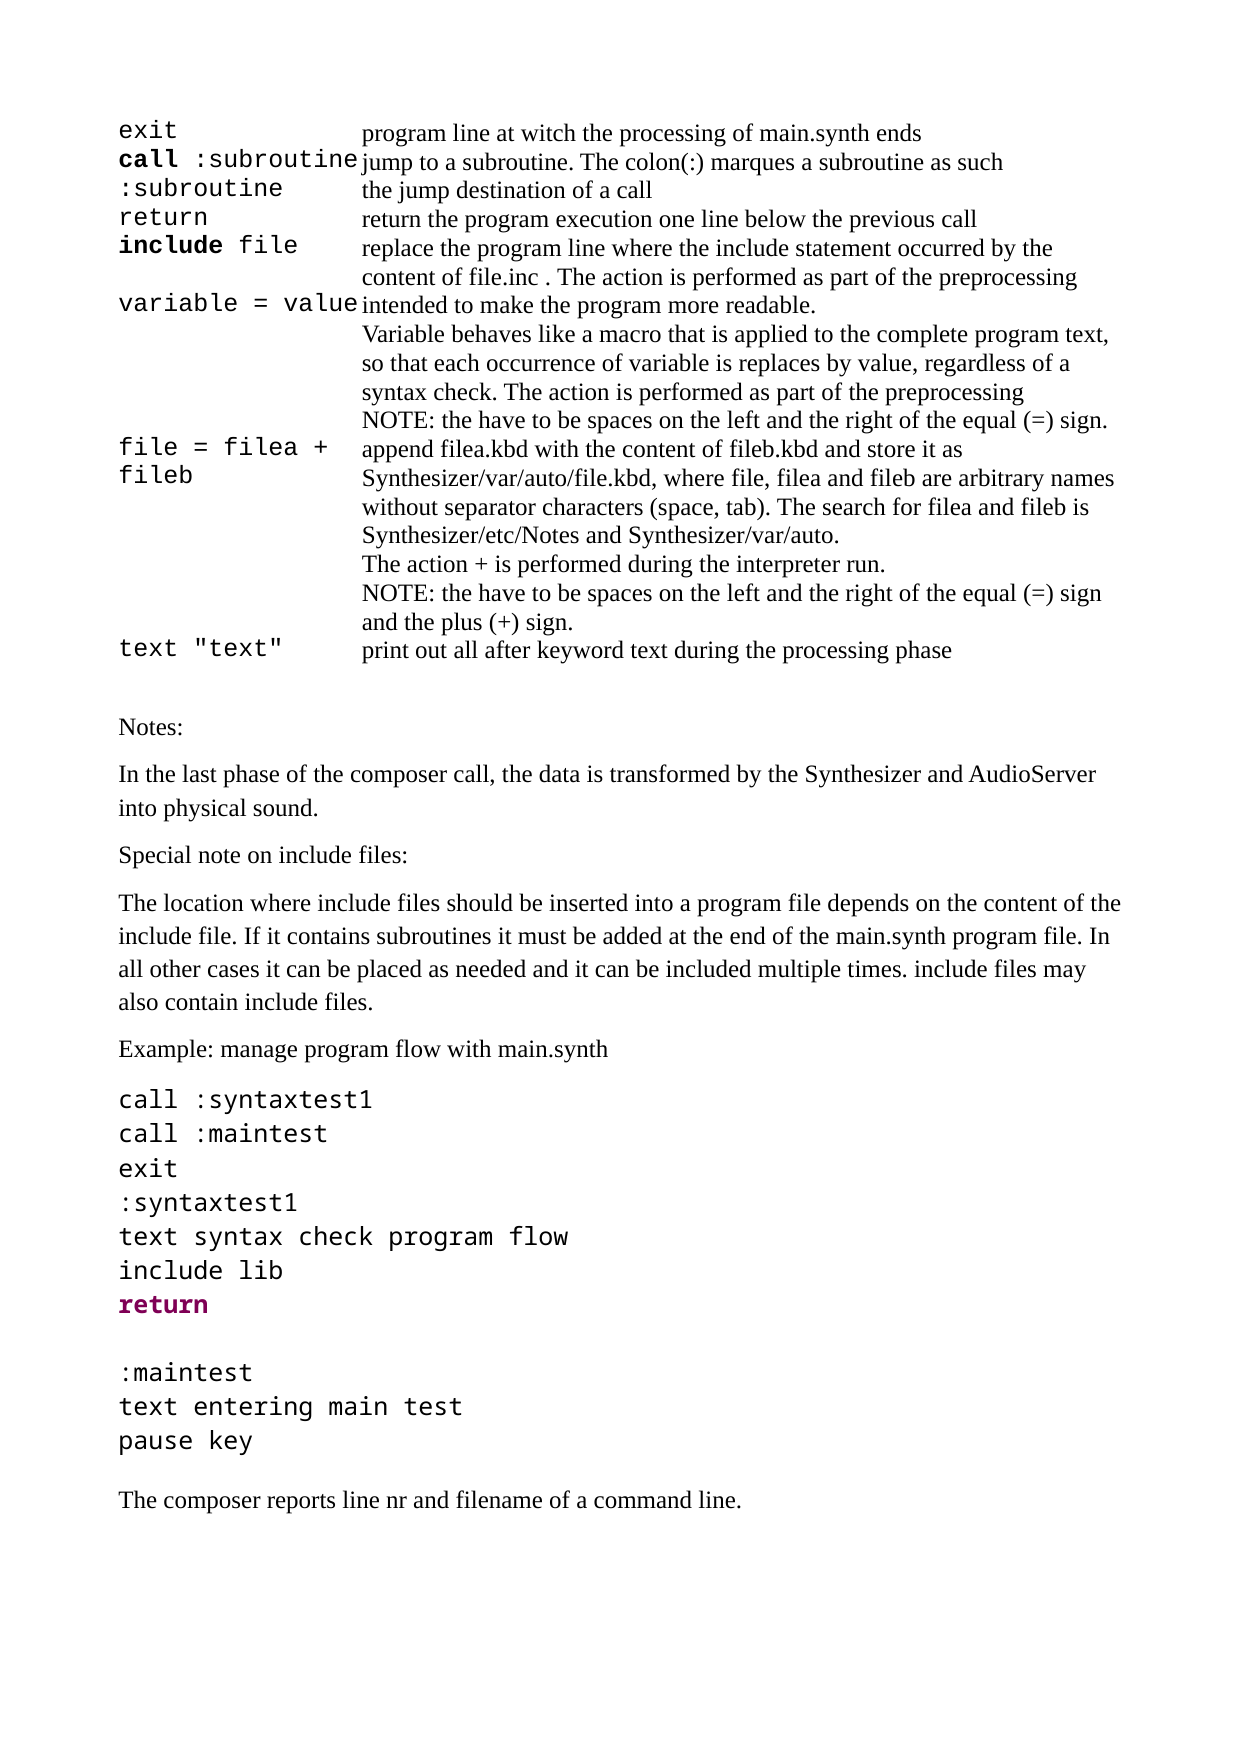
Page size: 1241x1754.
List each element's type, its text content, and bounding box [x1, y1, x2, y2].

table_header program line at witch the processing of main.synth ends [362, 118, 1122, 147]
text The location where include files should be inserted into a program file depends on the content of the include file. If it contains subroutines it must be added at the end of the main.synth program file. In all other cases it can be placed as needed and it can be included multiple times. include files may also contain include files. [118, 888, 1122, 1016]
text call :maintest [118, 1116, 1122, 1150]
text In the last phase of the composer call, the data is transformed by the Synthesizer and AudioServer into physical sound. [118, 759, 1122, 821]
table_cell :subroutine [118, 176, 362, 204]
table_cell print out all after keyword text during the processing phase [362, 636, 1122, 664]
table_cell text "text" [118, 636, 362, 664]
text call :syntaxtest1 [118, 1082, 1122, 1116]
table_cell jump to a subroutine. The colon(:) marques a subroutine as such [362, 147, 1122, 176]
text Notes: [118, 712, 1122, 741]
table_cell file = filea + fileb [118, 434, 362, 636]
table_cell append filea.kbd with the content of fileb.kbd and store it as Synthesizer/var/auto/file.kbd, where file, filea and fileb are arbitrary names without separator characters (space, tab). The search for filea and fileb is Synthesizer/etc/Notes and Synthesizer/var/auto. The action + is performed during the interpreter run. NOTE: the have to be spaces on the left and the right of the equal (=) sign and the plus (+) sign. [362, 434, 1122, 636]
table_header exit [118, 118, 362, 147]
table_cell return the program execution one line below the previous call [362, 204, 1122, 233]
text :maintest [118, 1354, 1122, 1389]
table_cell call :subroutine [118, 147, 362, 176]
text pause key [118, 1423, 1122, 1457]
table_cell replace the program line where the include statement occurred by the content of file.inc . The action is performed as part of the preprocessing [362, 233, 1122, 291]
table_cell return [118, 204, 362, 233]
table_cell include file [118, 233, 362, 291]
text Example: manage program flow with main.synth [118, 1034, 1122, 1063]
text The composer reports line nr and filename of a command line. [118, 1486, 1122, 1514]
text text syntax check program flow [118, 1218, 1122, 1252]
text include lib [118, 1252, 1122, 1286]
table_cell variable = value [118, 291, 362, 434]
table_cell intended to make the program more readable. Variable behaves like a macro that is applied to the complete program text, so that each occurrence of variable is replaces by value, regardless of a syntax check. The action is performed as part of the preprocessing NOTE: the have to be spaces on the left and the right of the equal (=) sign. [362, 291, 1122, 434]
text text entering main test [118, 1389, 1122, 1423]
text exit [118, 1150, 1122, 1184]
text Special note on include files: [118, 840, 1122, 869]
table_cell the jump destination of a call [362, 176, 1122, 204]
text return [118, 1286, 1122, 1321]
text :syntaxtest1 [118, 1184, 1122, 1218]
